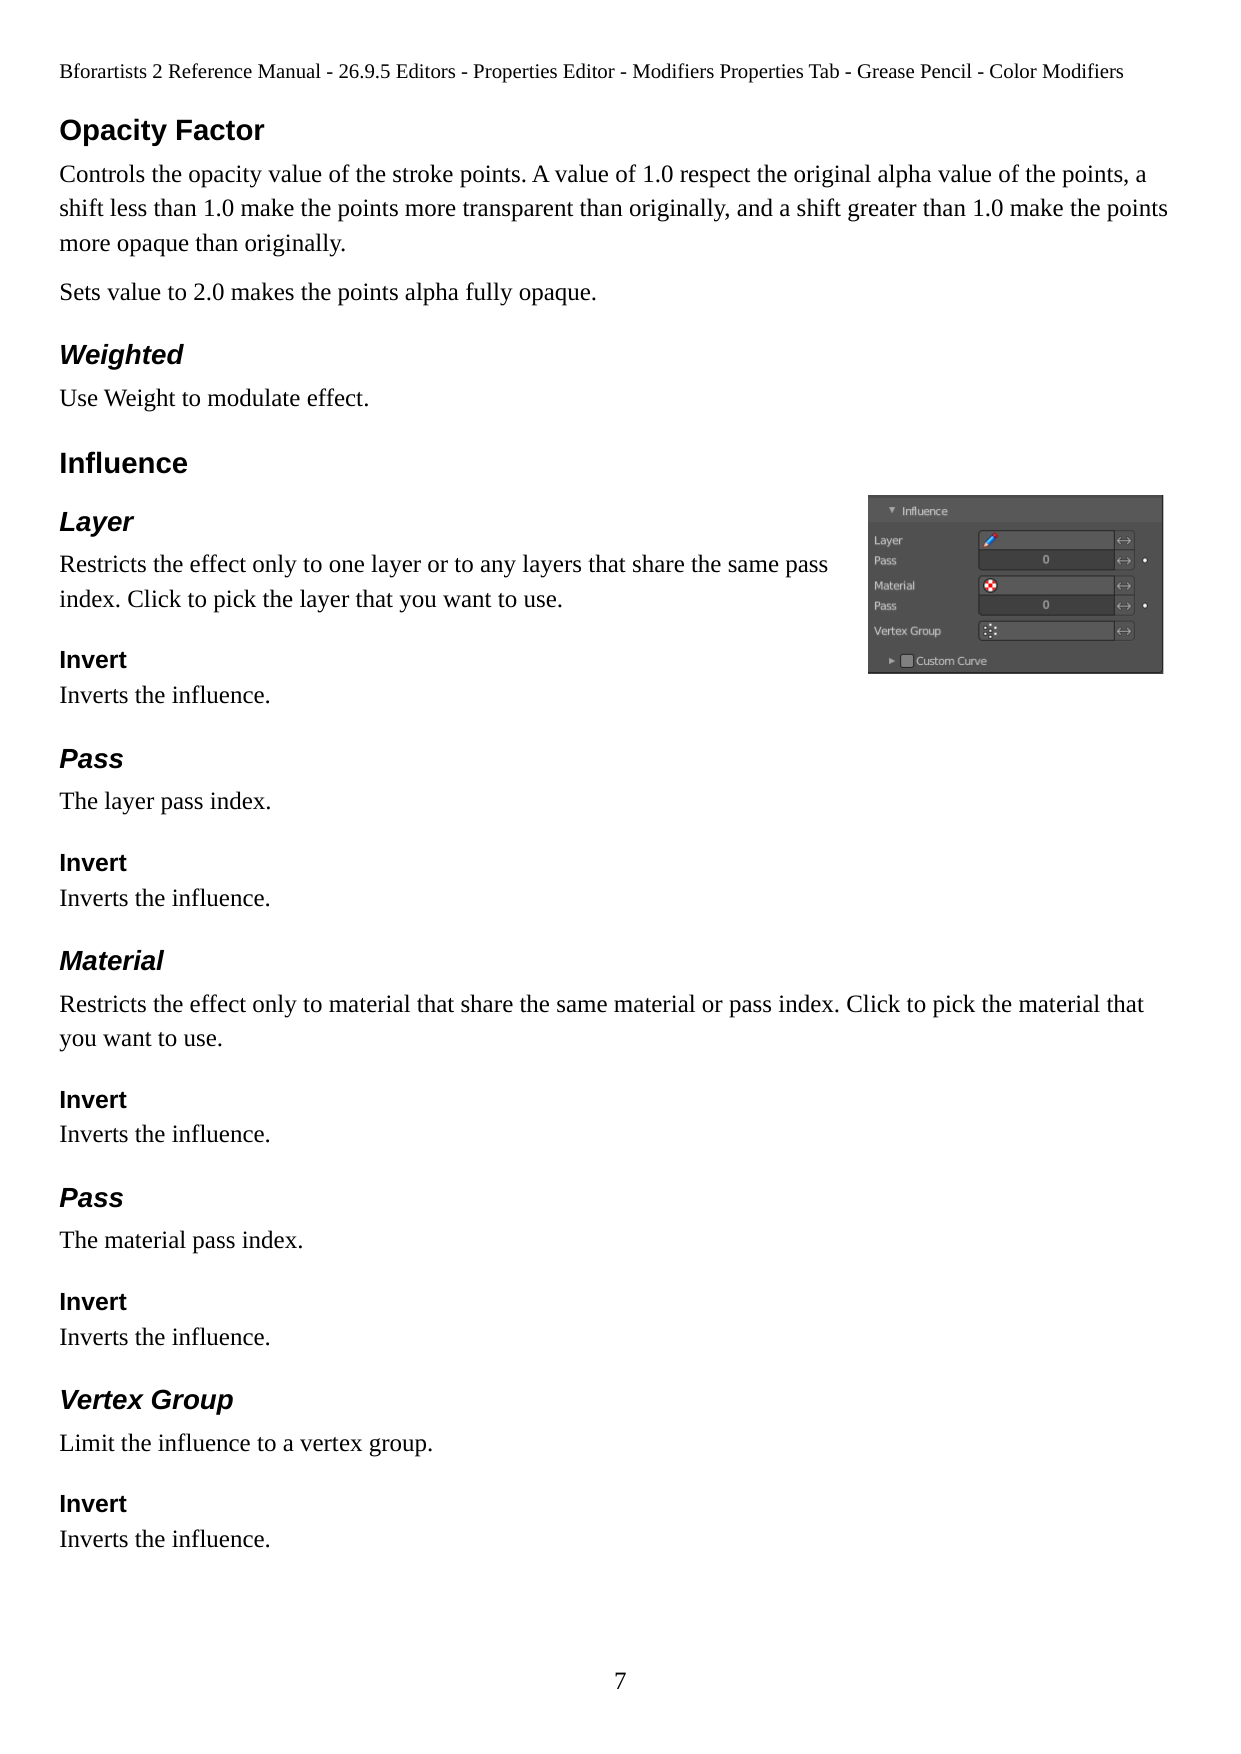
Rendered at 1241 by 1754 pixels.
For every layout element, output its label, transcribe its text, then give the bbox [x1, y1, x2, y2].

text Sets value to 2.0 makes the points alpha fully opaque. [59, 277, 1181, 306]
subtitle Pass [59, 1181, 1181, 1213]
text Restricts the effect only to material that share the same material or pass index. Click to pick the material that you want to use. [59, 989, 1181, 1052]
text Inverts the influence. [59, 1524, 1181, 1553]
subtitle Opacity Factor [59, 113, 1181, 146]
subtitle Vertex Group [59, 1383, 1181, 1415]
subtitle Invert [59, 848, 1181, 876]
text Inverts the influence. [59, 1322, 1181, 1351]
subtitle [1164, 646, 1181, 674]
subtitle Invert [59, 646, 868, 674]
text Inverts the influence. [59, 680, 1181, 709]
subtitle Invert [59, 1287, 1181, 1316]
subtitle Pass [59, 742, 1181, 774]
text Use Weight to modulate effect. [59, 383, 1181, 412]
text The layer pass index. [59, 786, 1181, 815]
text Controls the opacity value of the stroke points. A value of 1.0 respect the original alpha value of the points, a shift less than 1.0 make the points more transparent than originally, and a shift greater than 1.0 make the points more opaque than originally. [59, 159, 1181, 257]
subtitle Layer [59, 505, 868, 537]
subtitle [1164, 505, 1181, 537]
picture [868, 495, 1164, 674]
text The material pass index. [59, 1225, 1181, 1254]
subtitle Weighted [59, 338, 1181, 370]
text Limit the influence to a vertex group. [59, 1428, 1181, 1456]
subtitle Invert [59, 1489, 1181, 1518]
subtitle Material [59, 944, 1181, 976]
subtitle Influence [59, 446, 1181, 480]
subtitle Invert [59, 1085, 1181, 1113]
text Restricts the effect only to one layer or to any layers that share the same pass index. Click to pick the layer that you want to use. [59, 549, 868, 613]
text Inverts the influence. [59, 883, 1181, 911]
text Inverts the influence. [59, 1119, 1181, 1148]
